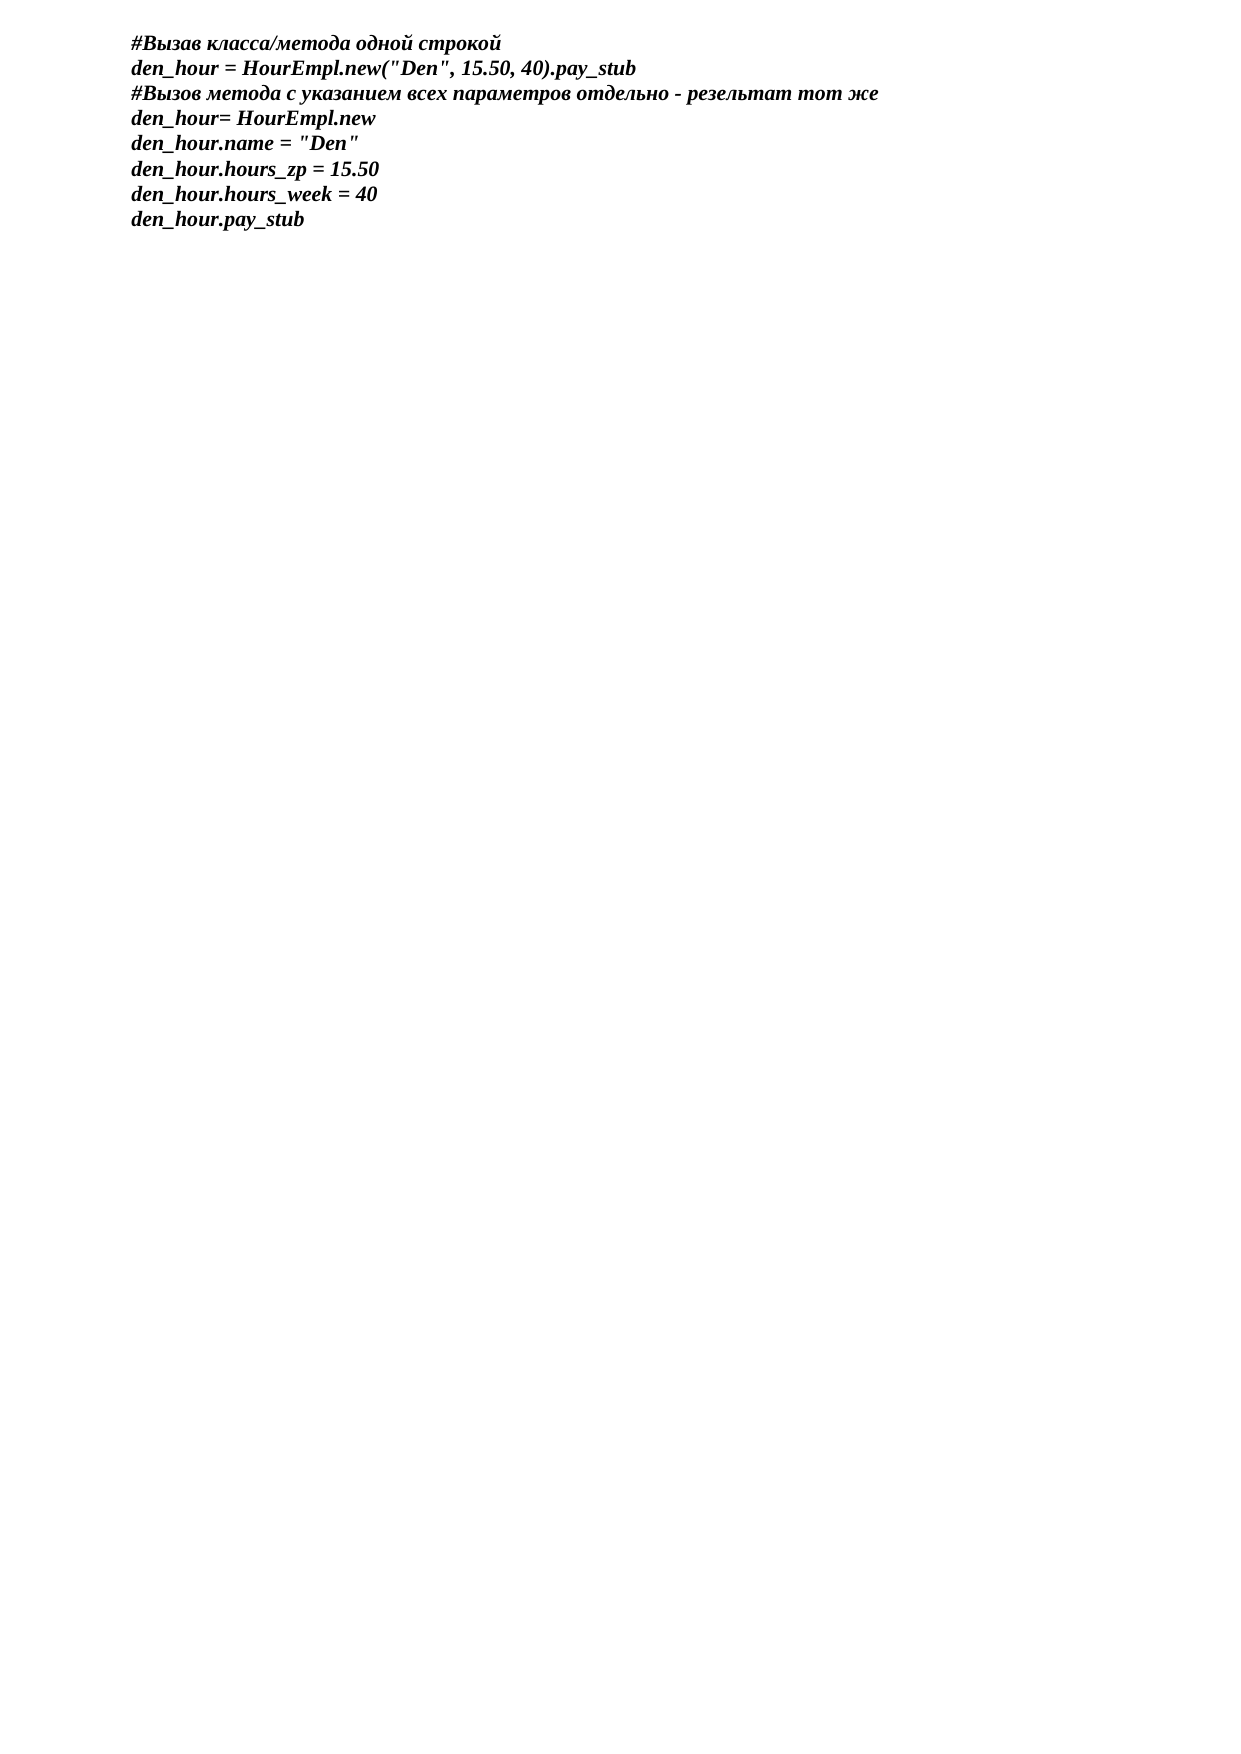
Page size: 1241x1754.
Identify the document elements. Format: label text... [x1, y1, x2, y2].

text #Вызав класса/метода одной строкой [131, 29, 1181, 55]
text den_hour.name = "Den" [131, 130, 1181, 156]
text den_hour.hours_zp = 15.50 [131, 156, 1181, 181]
text #Вызов метода с указанием всех параметров отдельно - резельтат тот же [131, 80, 1181, 105]
text den_hour= HourEmpl.new [131, 105, 1181, 130]
text den_hour = HourEmpl.new("Den", 15.50, 40).pay_stub [131, 55, 1181, 80]
text den_hour.hours_week = 40 [131, 181, 1181, 206]
text den_hour.pay_stub [131, 206, 1181, 231]
